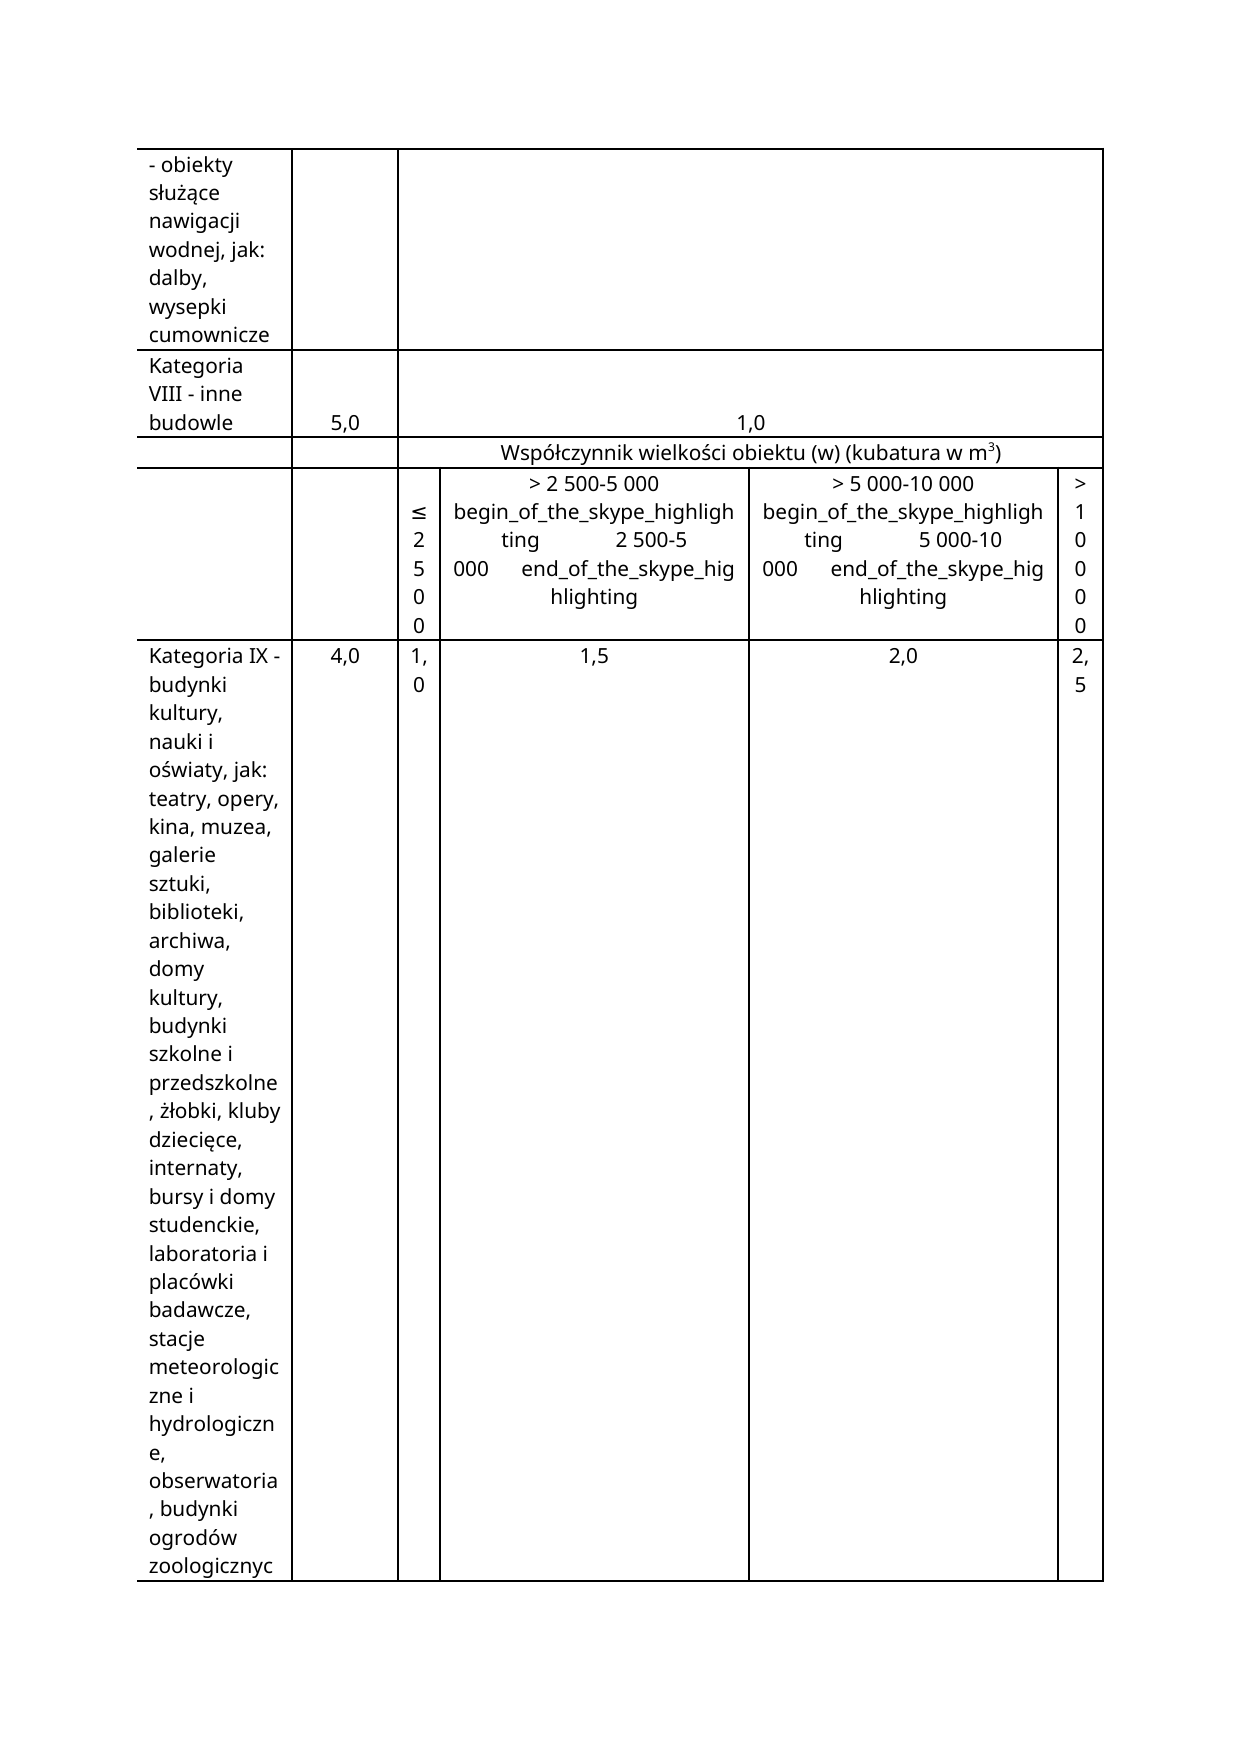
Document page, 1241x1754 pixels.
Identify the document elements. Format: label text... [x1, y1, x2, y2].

table_cell > 5 000-10 000 begin_of_the_skype_highlighting 5 000-10 000 end_of_the_skype_highlighting [750, 469, 1057, 639]
table_cell [137, 469, 291, 639]
table_cell > 2 500-5 000 begin_of_the_skype_highlighting 2 500-5 000 end_of_the_skype_highlighting [441, 469, 748, 639]
table_cell 5,0 [293, 351, 397, 436]
table_cell 2,0 [750, 641, 1057, 1580]
table_cell Kategoria IX - budynki kultury, nauki i oświaty, jak: teatry, opery, kina, muzea, galerie sztuki, biblioteki, archiwa, domy kultury, budynki szkolne i przedszkolne, żłobki, kluby dziecięce, internaty, bursy i domy studenckie, laboratoria i placówki badawcze, stacje meteorologiczne i hydrologiczne, obserwatoria, budynki ogrodów zoologicznyc [137, 641, 291, 1580]
table_cell [293, 150, 397, 349]
table_cell 4,0 [293, 641, 397, 1580]
table_cell [293, 438, 397, 467]
table_cell 1,5 [441, 641, 748, 1580]
table_cell [399, 150, 1102, 349]
table_cell Współczynnik wielkości obiektu (w) (kubatura w m3) [399, 438, 1102, 467]
table_cell Kategoria VIII - inne budowle [137, 351, 291, 436]
table_cell [293, 469, 397, 639]
table_cell 1,0 [399, 351, 1102, 436]
table_cell 2,5 [1059, 641, 1102, 1580]
table_cell > 10 000 [1059, 469, 1102, 639]
table_cell [137, 438, 291, 467]
table_cell ≤ 2 500 [399, 469, 439, 639]
table_cell 1,0 [399, 641, 439, 1580]
table_cell - obiekty służące nawigacji wodnej, jak: dalby, wysepki cumownicze [137, 150, 291, 349]
